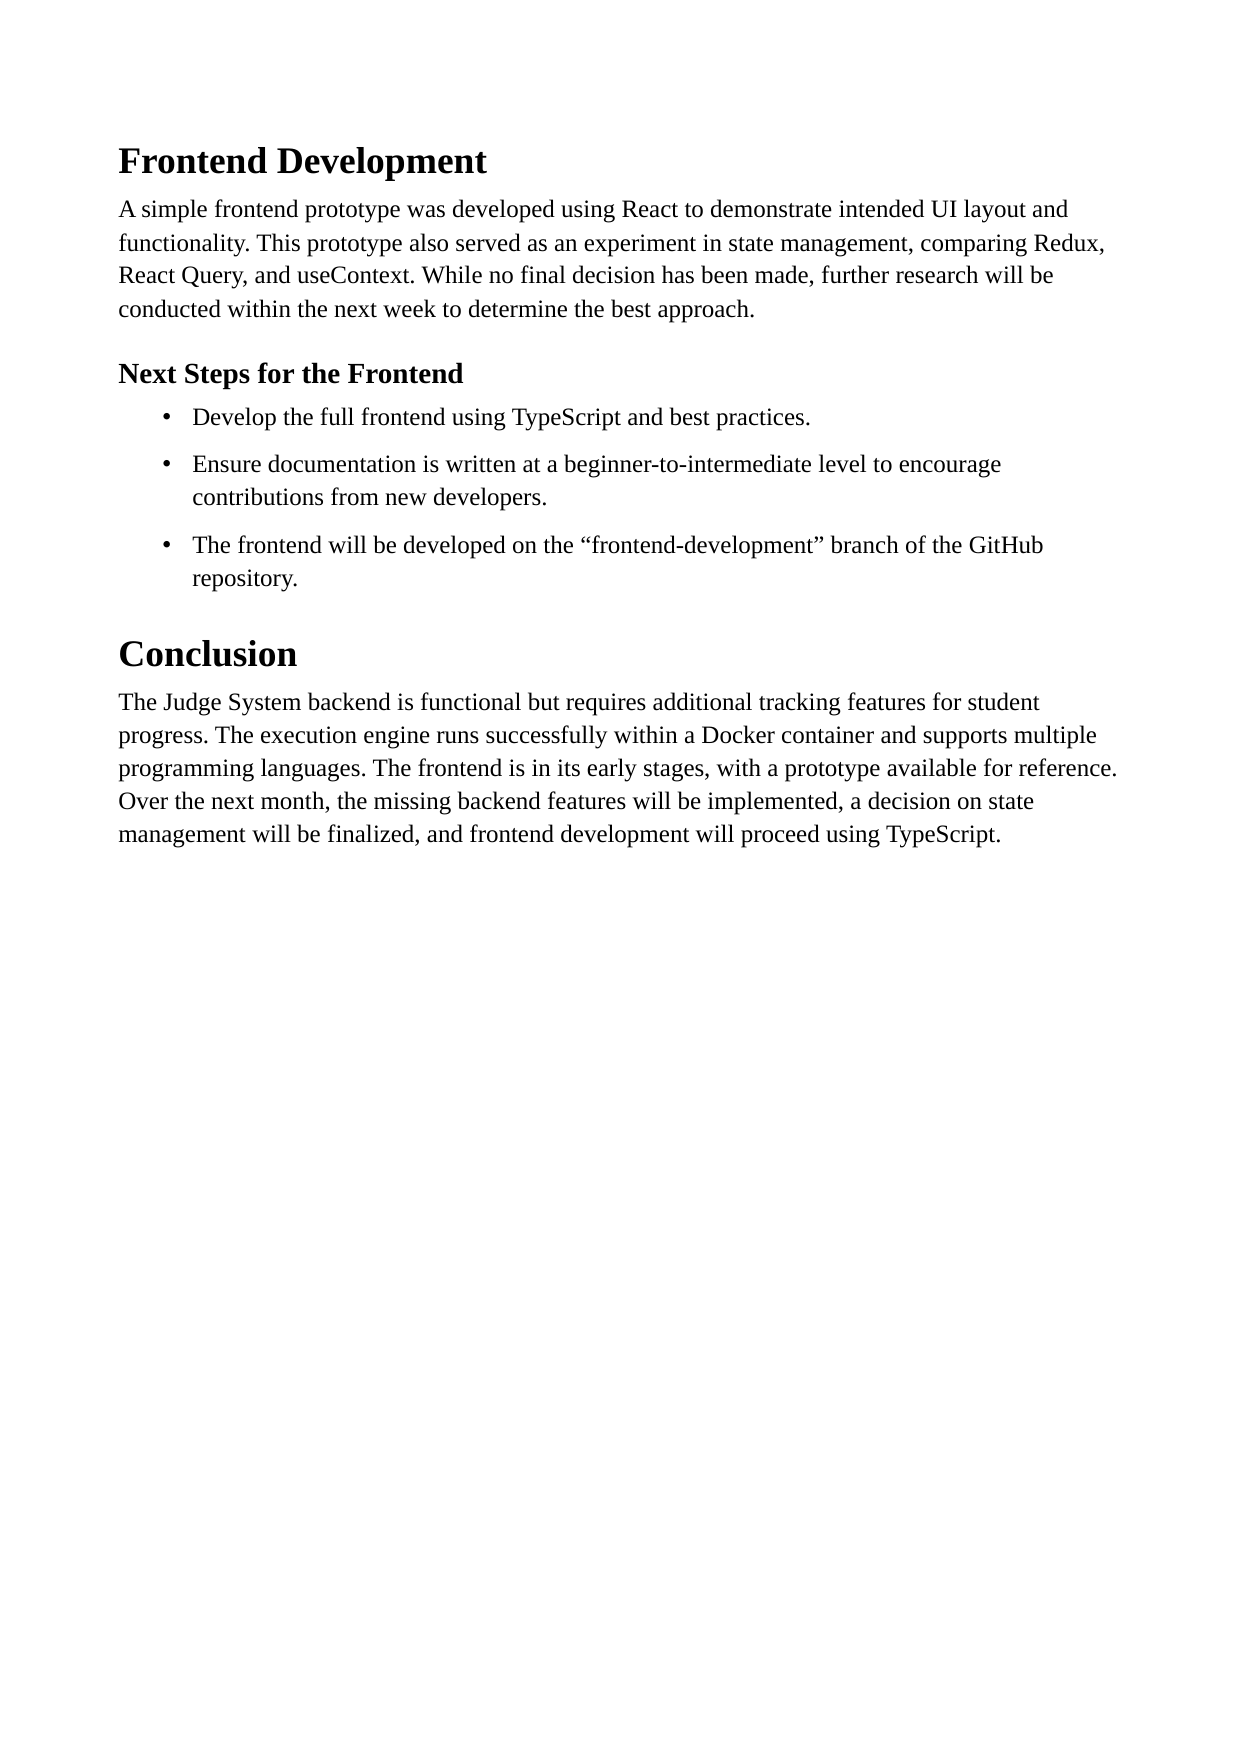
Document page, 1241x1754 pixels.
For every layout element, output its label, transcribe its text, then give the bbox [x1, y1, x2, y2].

text The Judge System backend is functional but requires additional tracking features for student progress. The execution engine runs successfully within a Docker container and supports multiple programming languages. The frontend is in its early stages, with a prototype available for reference. Over the next month, the missing backend features will be implemented, a decision on state management will be finalized, and frontend development will proceed using TypeScript. [118, 687, 1122, 848]
subtitle Frontend Development [118, 139, 1122, 182]
list Ensure documentation is written at a beginner-to-intermediate level to encourage contributions from new developers. [162, 449, 1122, 511]
list Develop the full frontend using TypeScript and best practices. [162, 402, 1122, 431]
list The frontend will be developed on the “frontend-development” branch of the GitHub repository. [162, 530, 1122, 592]
subtitle Conclusion [118, 632, 1122, 675]
subtitle Next Steps for the Frontend [118, 356, 1122, 389]
text A simple frontend prototype was developed using React to demonstrate intended UI layout and functionality. This prototype also served as an experiment in state management, comparing Redux, React Query, and useContext. While no final decision has been made, further research will be conducted within the next week to determine the best approach. [118, 194, 1122, 322]
